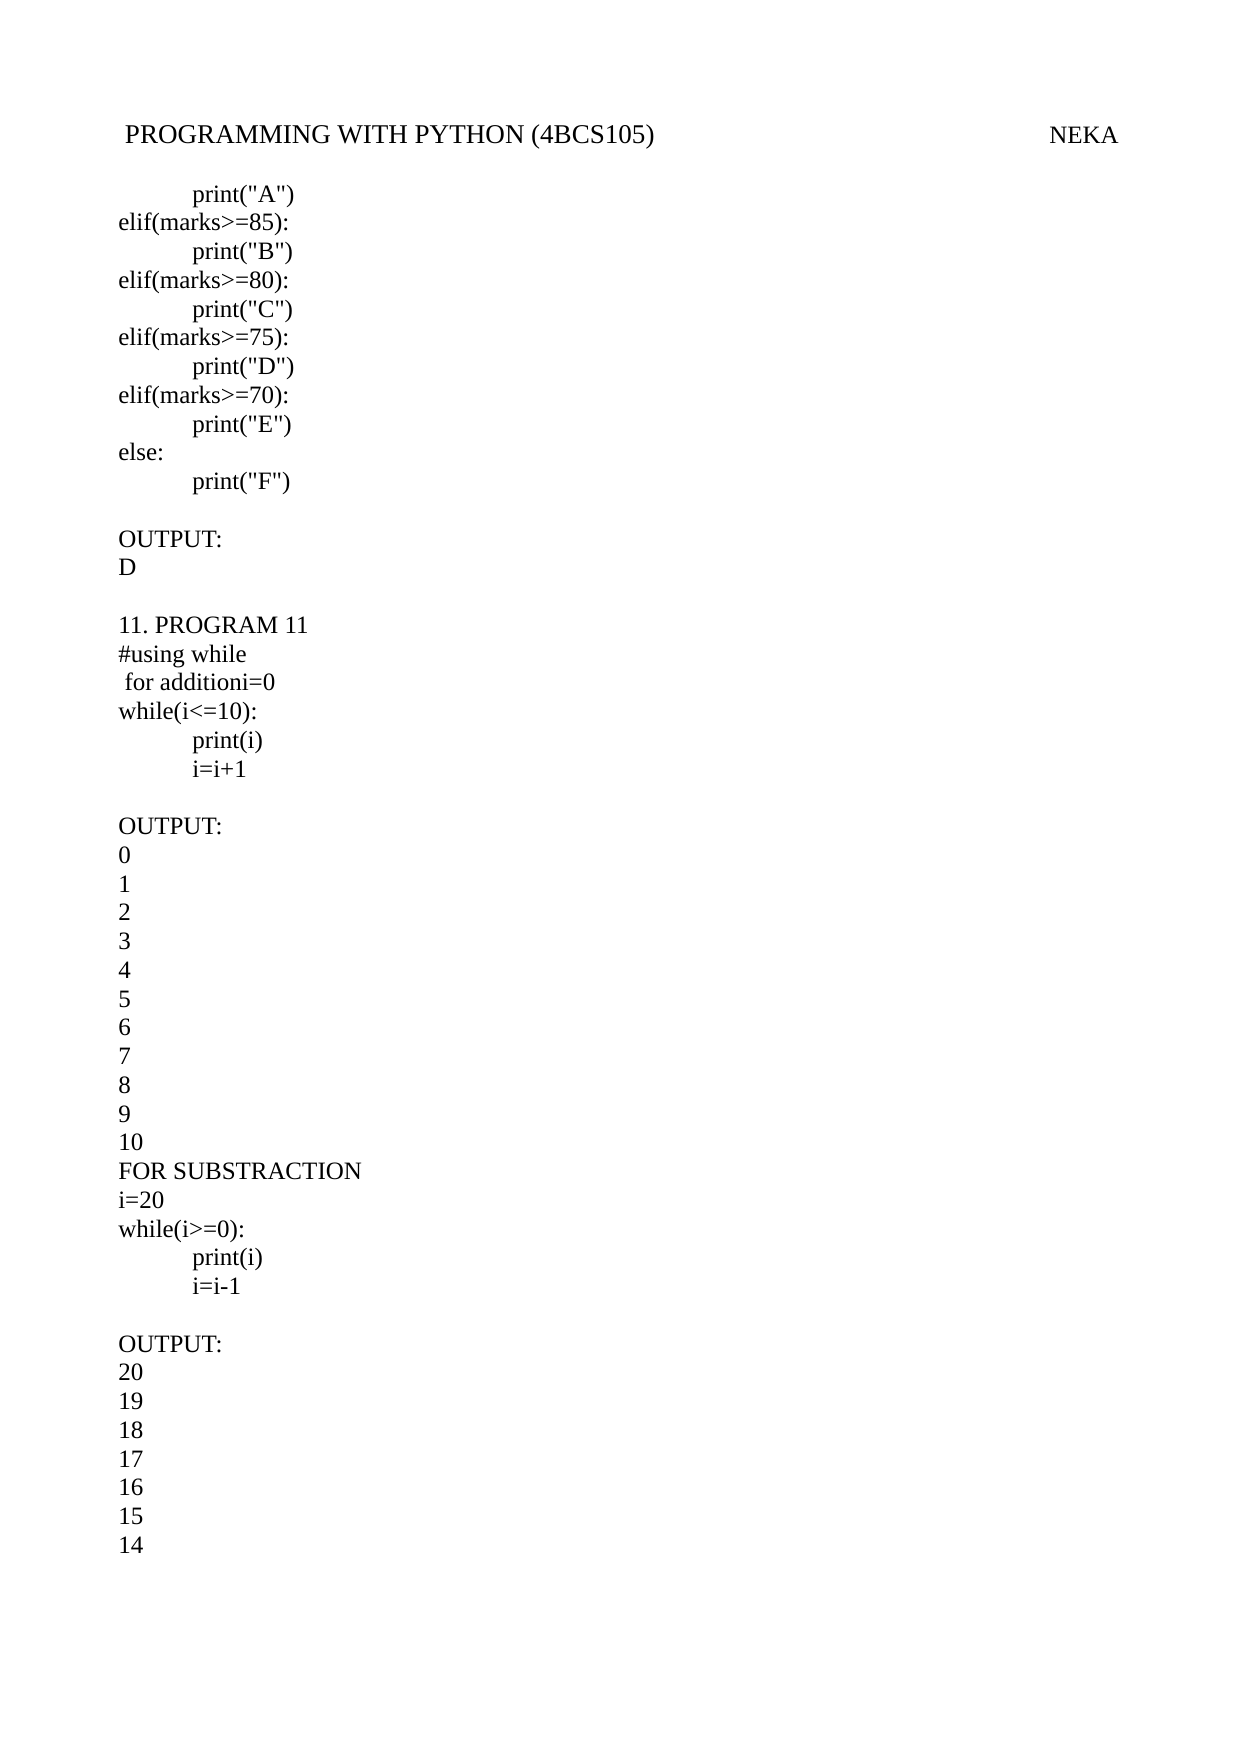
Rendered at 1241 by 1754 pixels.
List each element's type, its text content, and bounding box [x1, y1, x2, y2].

text print(i) [118, 725, 1122, 754]
text 19 [118, 1386, 1122, 1415]
text 8 [118, 1070, 1122, 1099]
text print("A") [118, 179, 1122, 207]
text i=i+1 [118, 754, 1122, 782]
text 5 [118, 984, 1122, 1012]
text for additioni=0 [118, 667, 1122, 696]
text i=20 [118, 1185, 1122, 1214]
text 10 [118, 1127, 1122, 1156]
text i=i-1 [118, 1271, 1122, 1300]
text 20 [118, 1357, 1122, 1386]
text elif(marks>=75): [118, 322, 1122, 351]
text print("D") [118, 351, 1122, 380]
text 7 [118, 1041, 1122, 1070]
text 14 [118, 1530, 1122, 1559]
text elif(marks>=80): [118, 265, 1122, 294]
text OUTPUT: [118, 1329, 1122, 1357]
text 6 [118, 1012, 1122, 1041]
text D [118, 552, 1122, 581]
text #using while [118, 639, 1122, 667]
text 0 [118, 840, 1122, 869]
text 15 [118, 1501, 1122, 1530]
text print("F") [118, 466, 1122, 495]
text elif(marks>=85): [118, 207, 1122, 236]
text print("C") [118, 294, 1122, 322]
text 11. PROGRAM 11 [118, 610, 1122, 639]
text 9 [118, 1099, 1122, 1127]
text 18 [118, 1415, 1122, 1444]
text while(i>=0): [118, 1214, 1122, 1242]
text while(i<=10): [118, 696, 1122, 725]
text 1 [118, 869, 1122, 897]
text print(i) [118, 1242, 1122, 1271]
text elif(marks>=70): [118, 380, 1122, 409]
text print("E") [118, 409, 1122, 437]
text 3 [118, 926, 1122, 955]
text print("B") [118, 236, 1122, 265]
text 2 [118, 897, 1122, 926]
text 16 [118, 1472, 1122, 1501]
text OUTPUT: [118, 811, 1122, 840]
text 4 [118, 955, 1122, 984]
text 17 [118, 1444, 1122, 1472]
text else: [118, 437, 1122, 466]
text FOR SUBSTRACTION [118, 1156, 1122, 1185]
text OUTPUT: [118, 524, 1122, 552]
